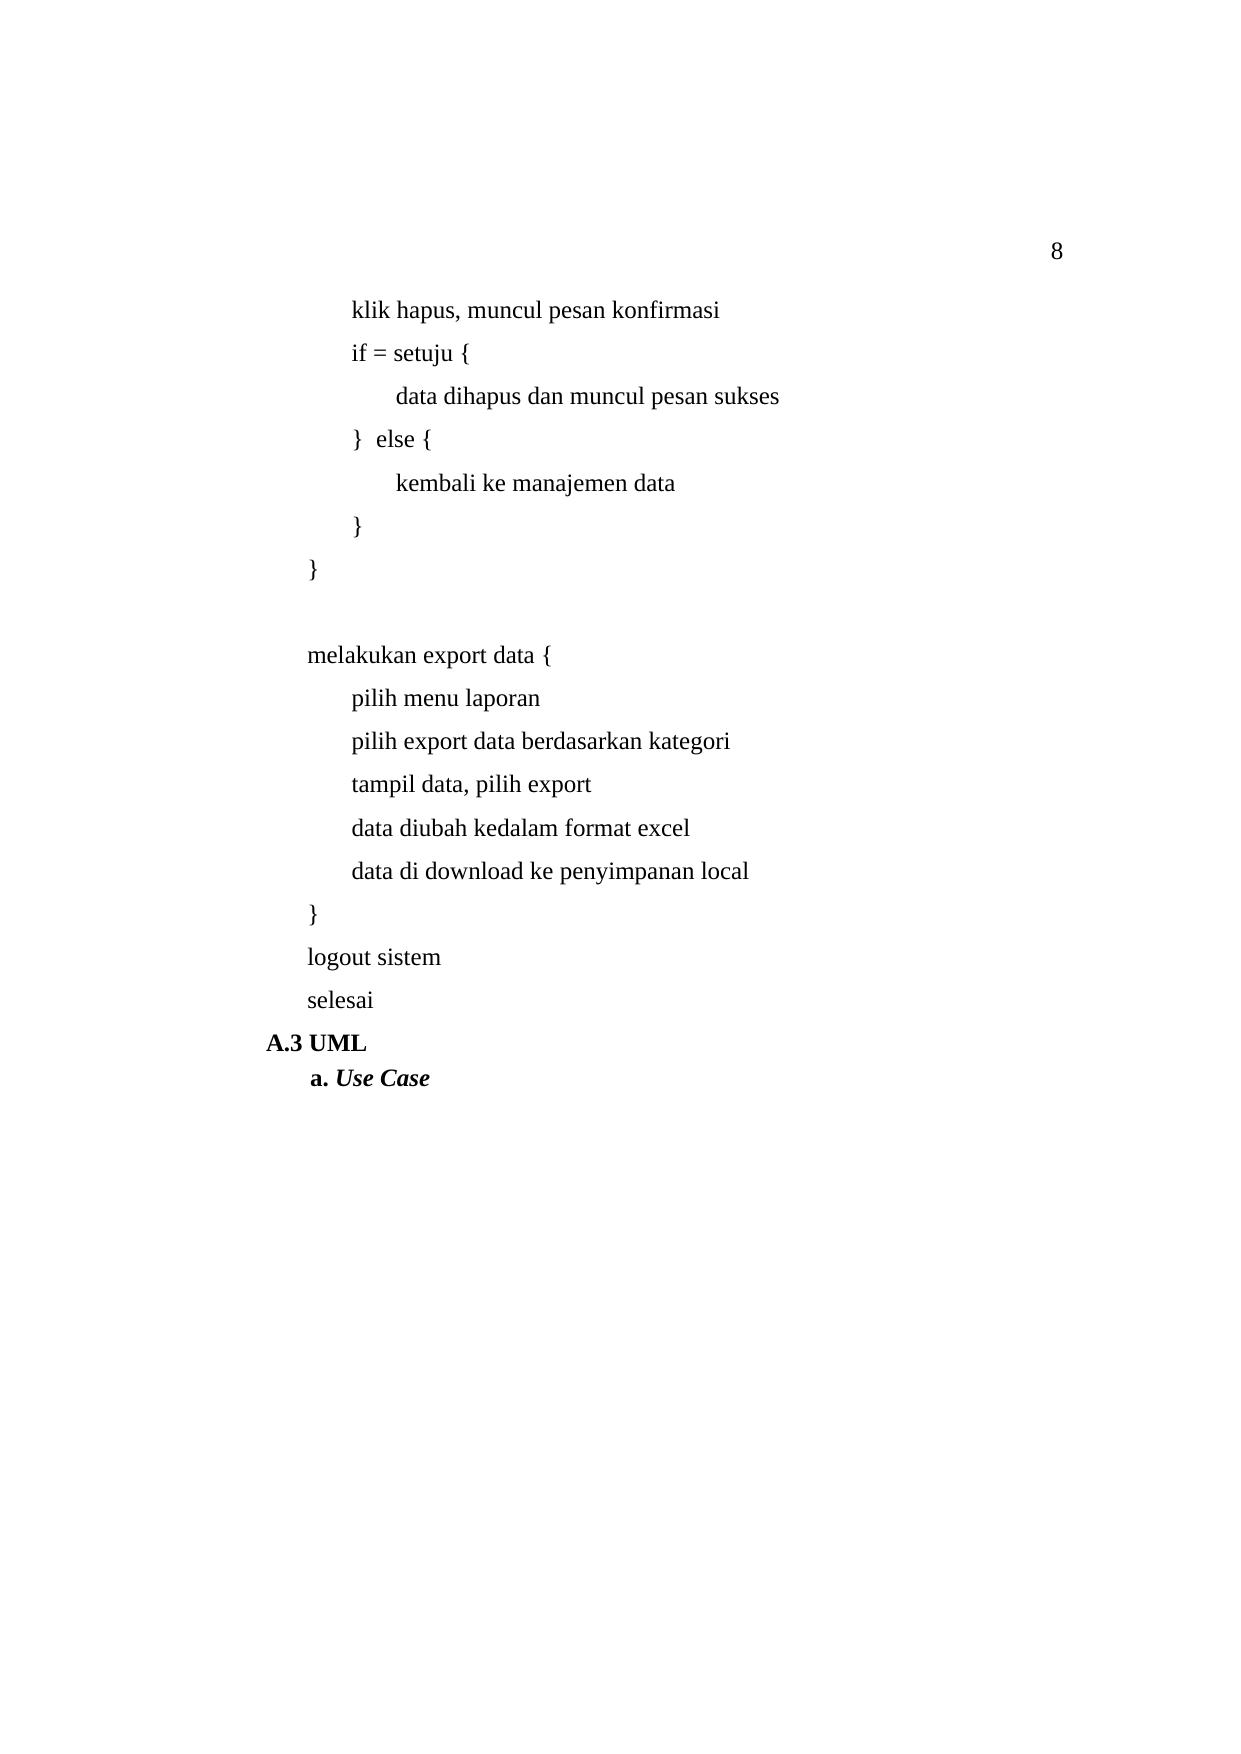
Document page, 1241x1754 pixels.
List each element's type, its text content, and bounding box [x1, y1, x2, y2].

text melakukan export data { [307, 640, 1063, 669]
text A.3 UML [266, 1028, 1063, 1057]
text kembali ke manajemen data [307, 468, 1063, 496]
text selesai [307, 985, 1063, 1014]
text klik hapus, muncul pesan konfirmasi [307, 295, 1063, 324]
text } [307, 511, 1063, 539]
text if = setuju { [307, 338, 1063, 367]
text pilih export data berdasarkan kategori [307, 726, 1063, 755]
text logout sistem [307, 942, 1063, 971]
text } else { [307, 424, 1063, 453]
text a. Use Case [266, 1063, 1063, 1092]
text } [307, 899, 1063, 928]
text data di download ke penyimpanan local [307, 856, 1063, 884]
text pilih menu laporan [307, 683, 1063, 712]
text tampil data, pilih export [307, 769, 1063, 798]
text data diubah kedalam format excel [307, 813, 1063, 841]
text } [307, 554, 1063, 583]
text data dihapus dan muncul pesan sukses [307, 381, 1063, 410]
